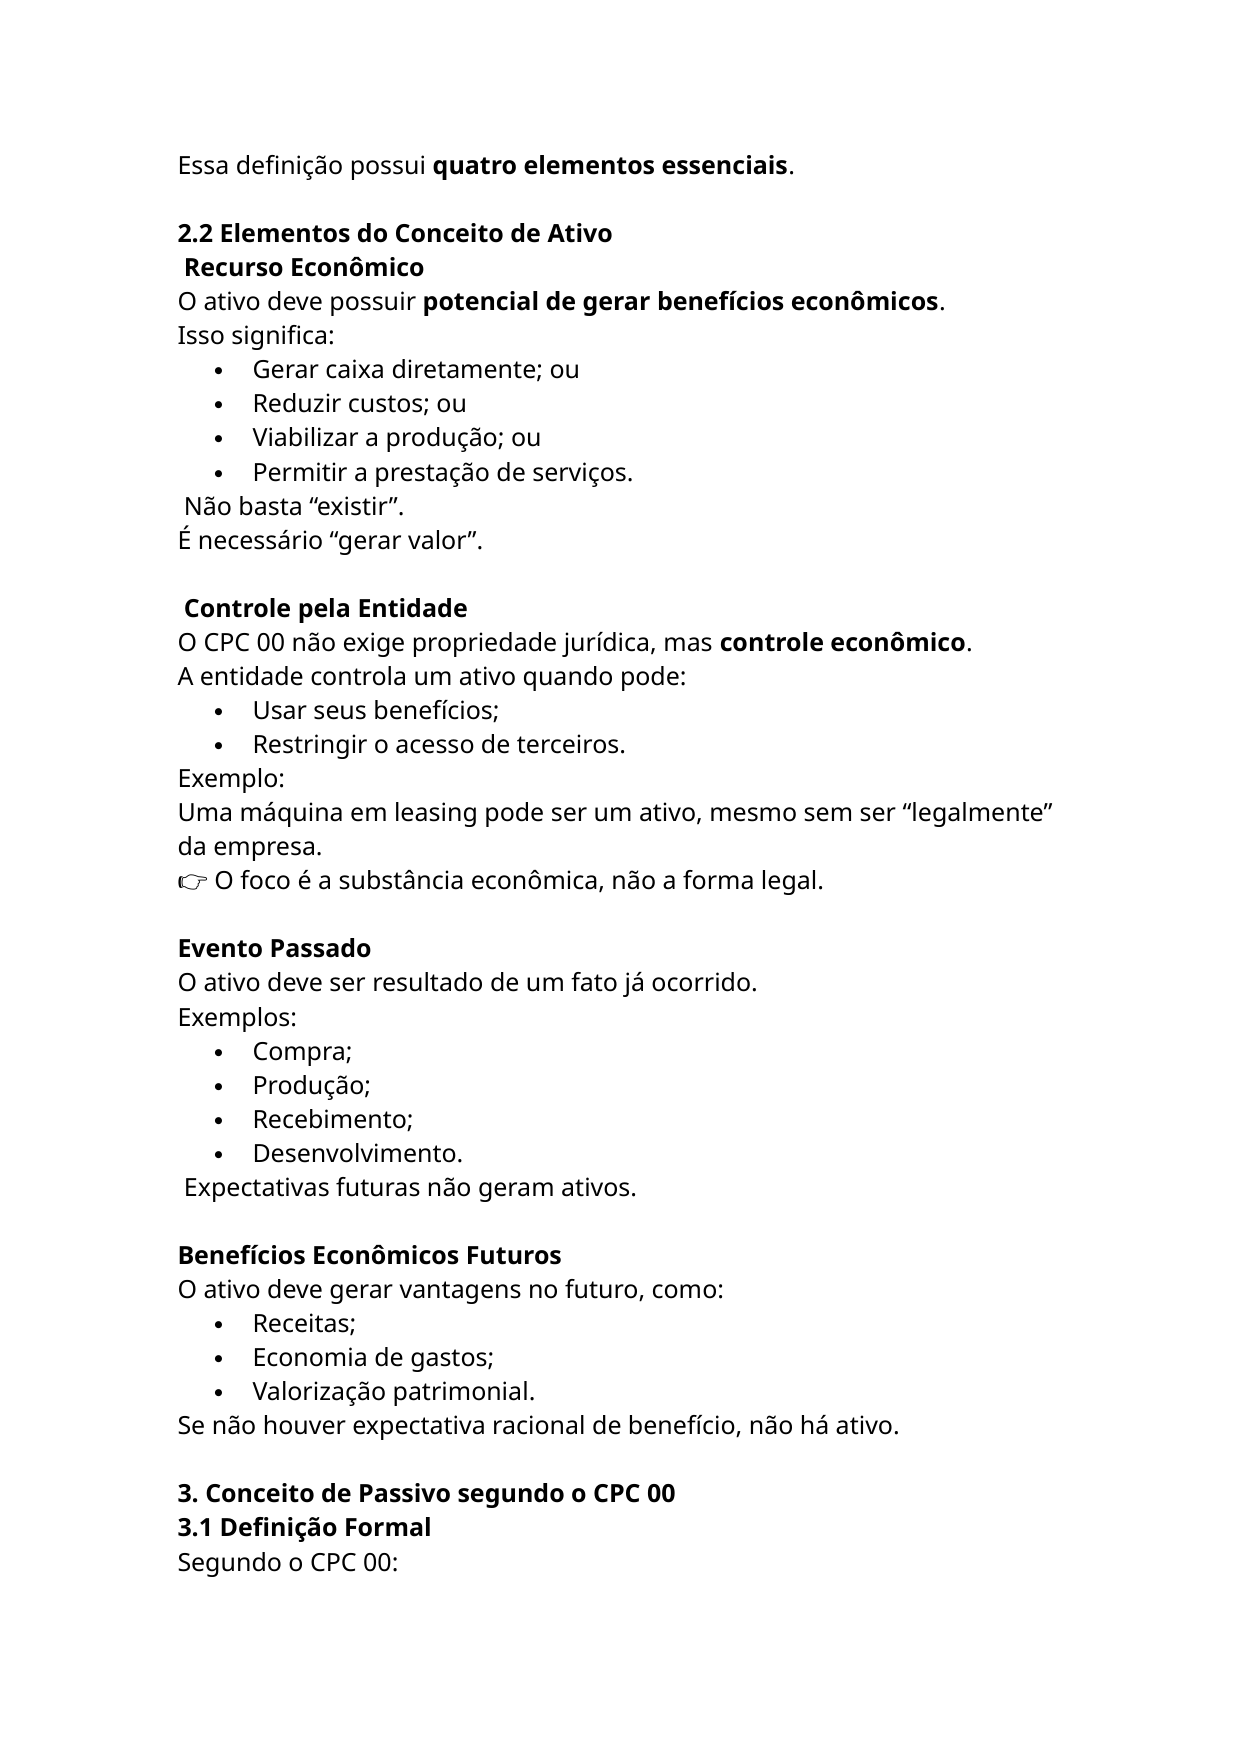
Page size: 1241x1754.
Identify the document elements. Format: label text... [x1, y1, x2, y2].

list Usar seus benefícios; [215, 693, 1063, 727]
list Produção; [215, 1067, 1063, 1101]
list Recebimento; [215, 1101, 1063, 1135]
text Segundo o CPC 00: [177, 1544, 1063, 1578]
list Viabilizar a produção; ou [215, 420, 1063, 454]
list Gerar caixa diretamente; ou [215, 352, 1063, 386]
text Benefícios Econômicos Futuros [177, 1238, 1063, 1272]
list Permitir a prestação de serviços. [215, 454, 1063, 488]
text 👉 O foco é a substância econômica, não a forma legal. [177, 863, 1063, 897]
text 3. Conceito de Passivo segundo o CPC 00 [177, 1476, 1063, 1510]
text O CPC 00 não exige propriedade jurídica, mas controle econômico. [177, 624, 1063, 658]
text O ativo deve possuir potencial de gerar benefícios econômicos. [177, 284, 1063, 318]
text Essa definição possui quatro elementos essenciais. [177, 148, 1063, 182]
text O ativo deve gerar vantagens no futuro, como: [177, 1272, 1063, 1306]
text Recurso Econômico [177, 250, 1063, 284]
list Compra; [215, 1033, 1063, 1067]
text Expectativas futuras não geram ativos. [177, 1169, 1063, 1203]
text Controle pela Entidade [177, 590, 1063, 624]
list Restringir o acesso de terceiros. [215, 727, 1063, 761]
text 3.1 Definição Formal [177, 1510, 1063, 1544]
text 2.2 Elementos do Conceito de Ativo [177, 216, 1063, 250]
text O ativo deve ser resultado de um fato já ocorrido. [177, 965, 1063, 999]
text Isso significa: [177, 318, 1063, 352]
text Exemplos: [177, 999, 1063, 1033]
list Receitas; [215, 1306, 1063, 1340]
text Não basta “existir”. É necessário “gerar valor”. [177, 488, 1063, 556]
list Valorização patrimonial. [215, 1374, 1063, 1408]
list Reduzir custos; ou [215, 386, 1063, 420]
text Se não houver expectativa racional de benefício, não há ativo. [177, 1408, 1063, 1442]
list Desenvolvimento. [215, 1135, 1063, 1169]
text Evento Passado [177, 931, 1063, 965]
text Exemplo: Uma máquina em leasing pode ser um ativo, mesmo sem ser “legalmente” da empresa. [177, 761, 1063, 863]
text A entidade controla um ativo quando pode: [177, 658, 1063, 693]
list Economia de gastos; [215, 1340, 1063, 1374]
